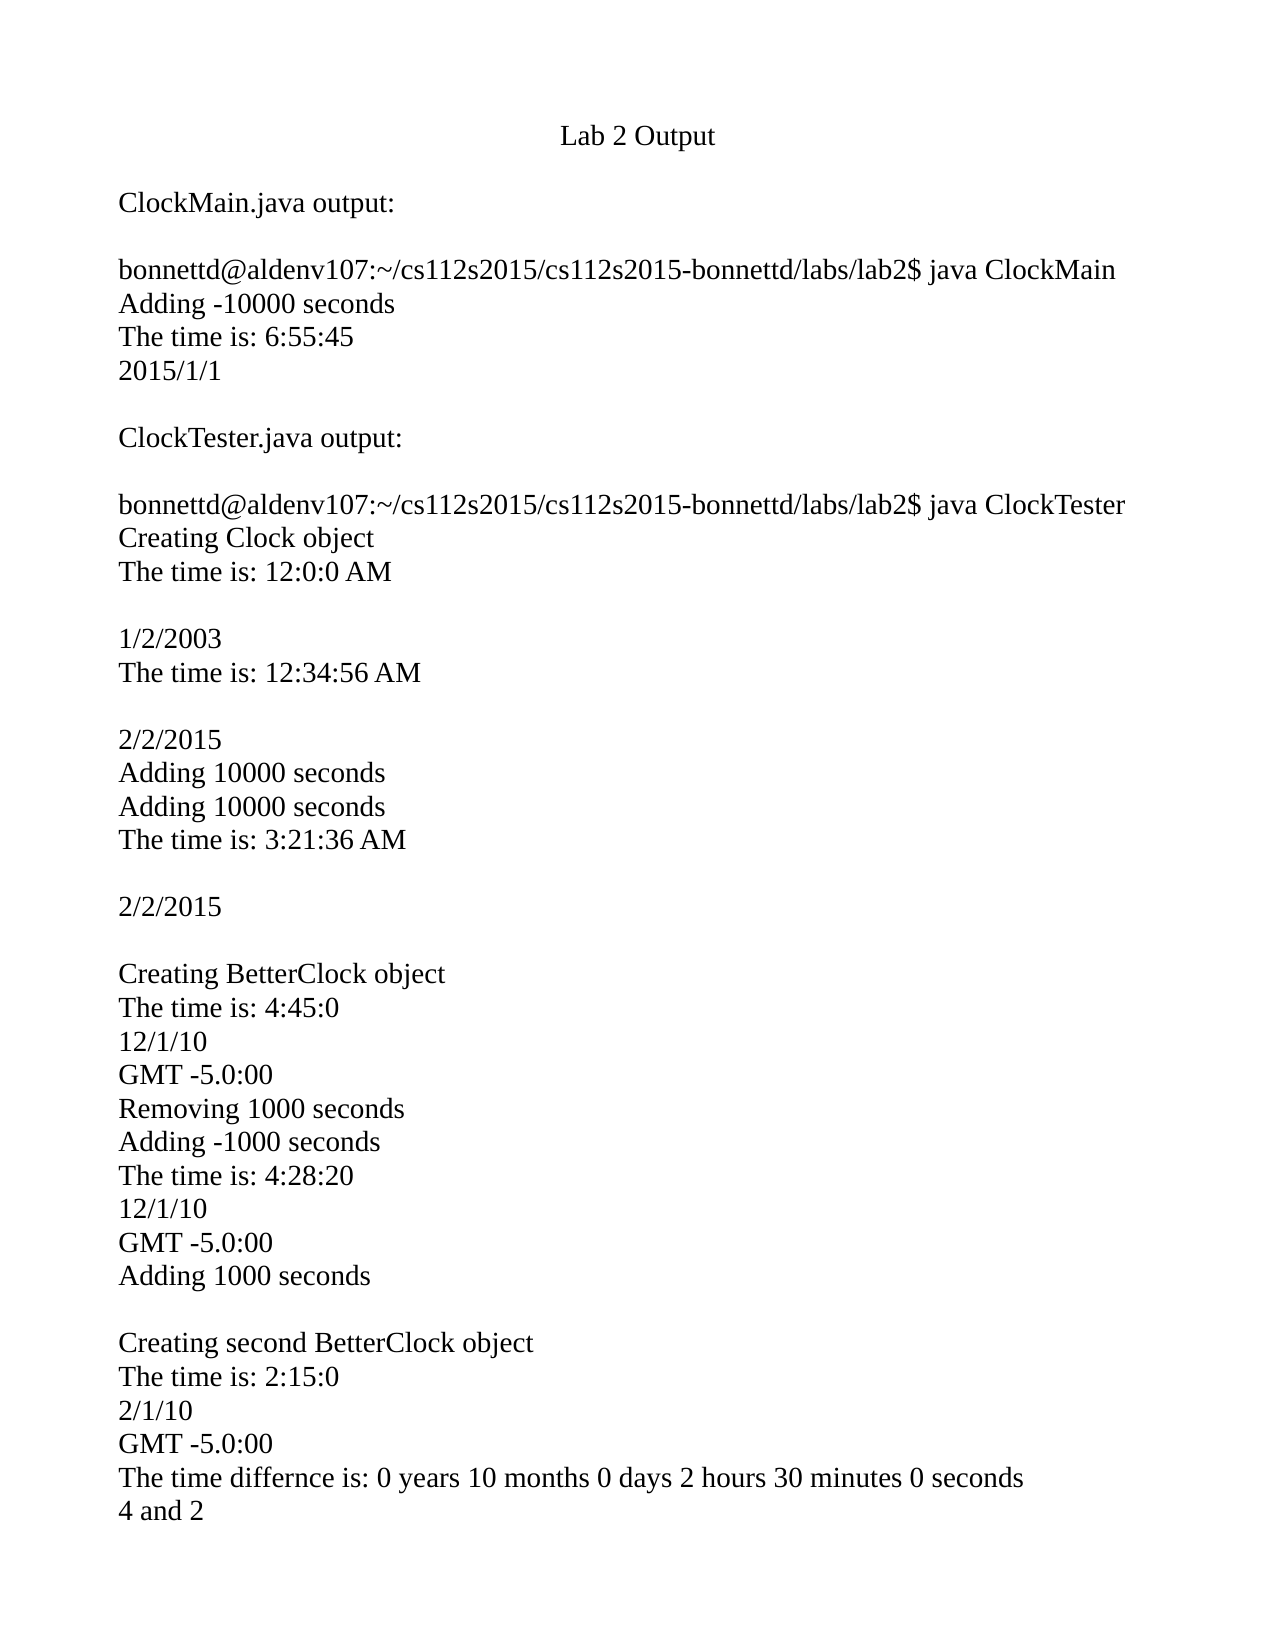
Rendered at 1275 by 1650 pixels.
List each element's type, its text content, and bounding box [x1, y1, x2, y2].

text 4 and 2 [118, 1493, 1157, 1527]
text Removing 1000 seconds [118, 1091, 1157, 1124]
text Creating Clock object [118, 521, 1157, 554]
text 2/2/2015 [118, 889, 1157, 923]
text The time is: 2:15:0 [118, 1359, 1157, 1393]
text 2/2/2015 [118, 722, 1157, 755]
text The time differnce is: 0 years 10 months 0 days 2 hours 30 minutes 0 seconds [118, 1460, 1157, 1493]
text 12/1/10 [118, 1024, 1157, 1057]
text 2015/1/1 [118, 353, 1157, 386]
text GMT -5.0:00 [118, 1426, 1157, 1460]
text Adding -10000 seconds [118, 286, 1157, 319]
text The time is: 12:34:56 AM [118, 655, 1157, 688]
text GMT -5.0:00 [118, 1225, 1157, 1258]
text bonnettd@aldenv107:~/cs112s2015/cs112s2015-bonnettd/labs/lab2$ java ClockTester [118, 487, 1157, 521]
text The time is: 4:28:20 [118, 1158, 1157, 1191]
text GMT -5.0:00 [118, 1057, 1157, 1091]
text ClockTester.java output: [118, 420, 1157, 453]
text Creating second BetterClock object [118, 1326, 1157, 1359]
text 12/1/10 [118, 1191, 1157, 1225]
text Adding 10000 seconds [118, 789, 1157, 822]
text 1/2/2003 [118, 621, 1157, 655]
text The time is: 4:45:0 [118, 990, 1157, 1024]
text Adding 10000 seconds [118, 755, 1157, 789]
text ClockMain.java output: [118, 185, 1157, 219]
text Adding -1000 seconds [118, 1124, 1157, 1158]
text Lab 2 Output [118, 118, 1157, 152]
text The time is: 6:55:45 [118, 319, 1157, 353]
text The time is: 12:0:0 AM [118, 554, 1157, 588]
text bonnettd@aldenv107:~/cs112s2015/cs112s2015-bonnettd/labs/lab2$ java ClockMain [118, 252, 1157, 286]
text Creating BetterClock object [118, 957, 1157, 990]
text Adding 1000 seconds [118, 1258, 1157, 1292]
text 2/1/10 [118, 1393, 1157, 1426]
text The time is: 3:21:36 AM [118, 822, 1157, 856]
